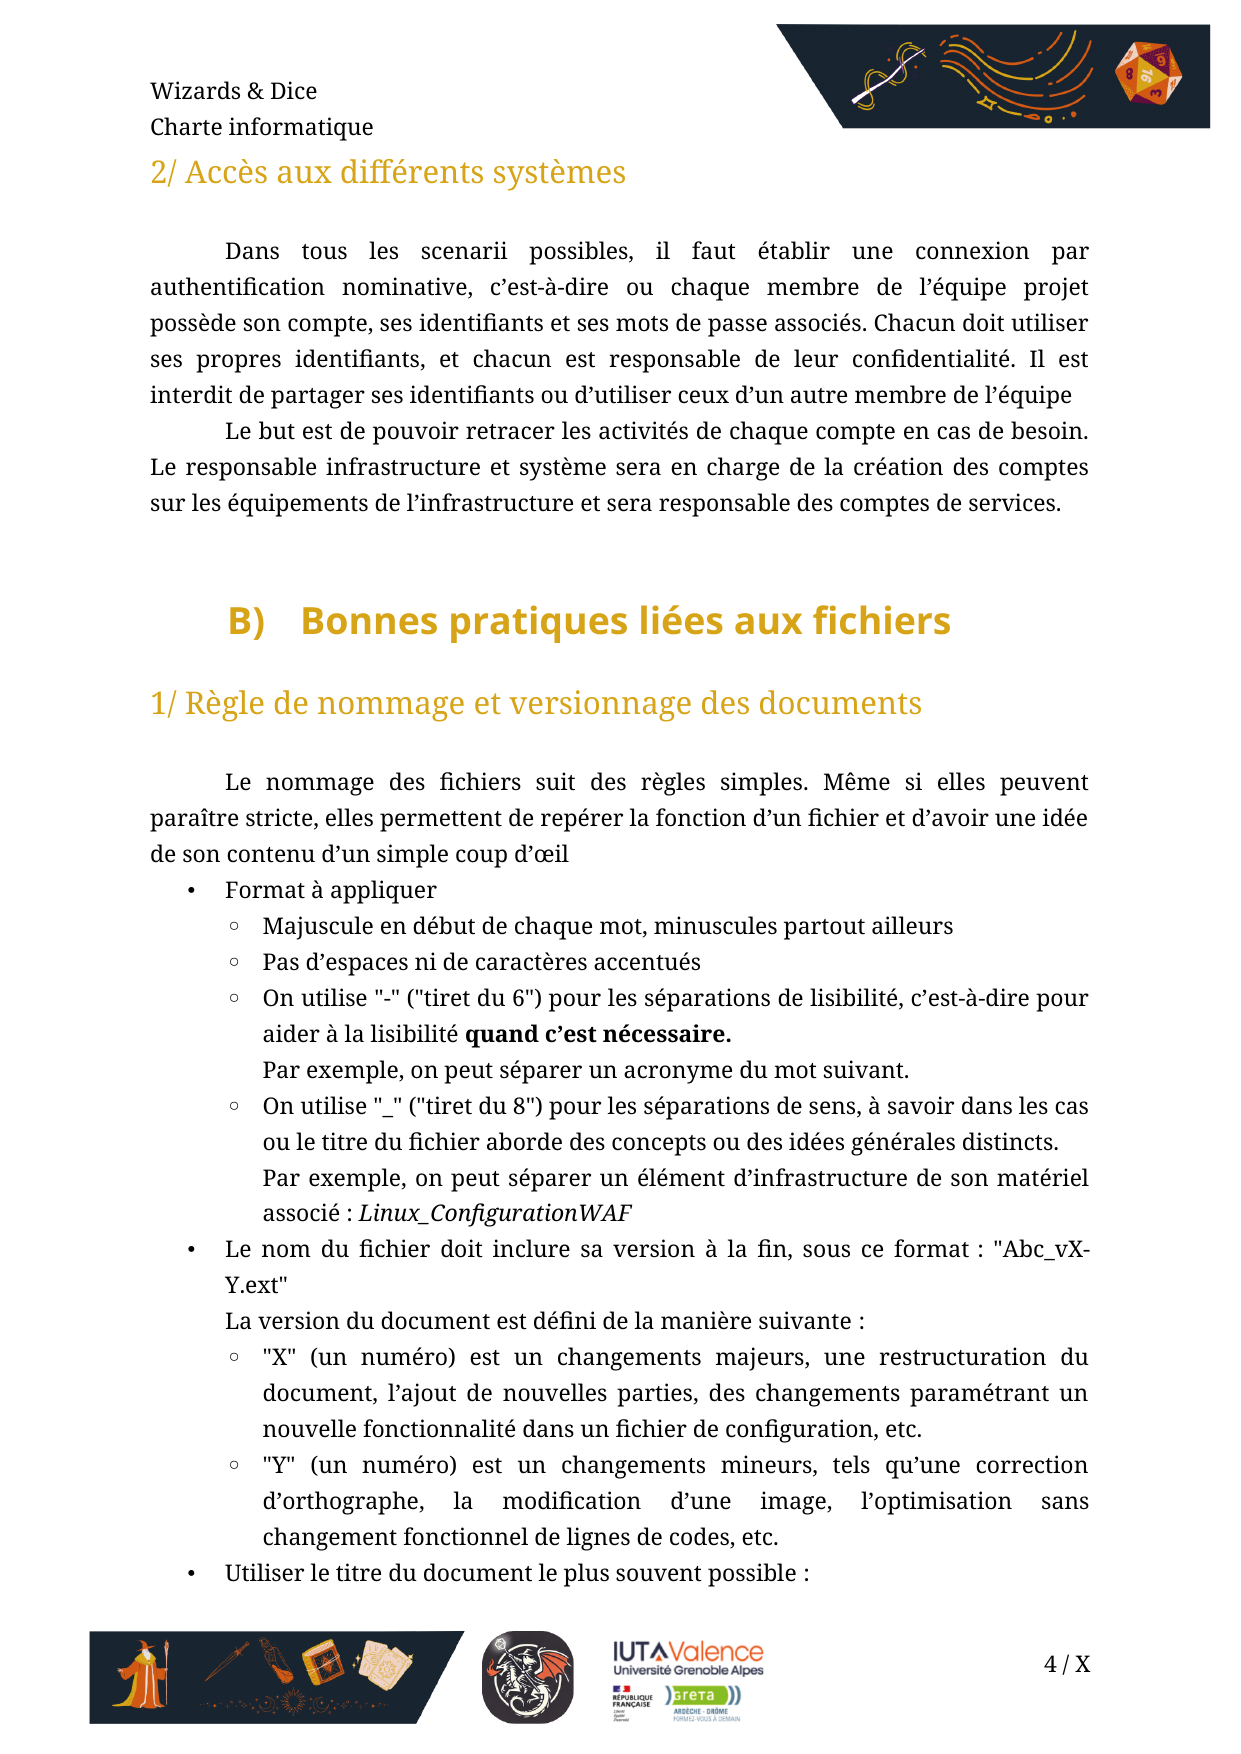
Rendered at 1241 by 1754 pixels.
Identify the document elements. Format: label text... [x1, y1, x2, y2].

list Le nom du fichier doit inclure sa version à la fin, sous ce format : "Abc_vX-Y.ext" [187, 1233, 1090, 1301]
list La version du document est défini de la manière suivante : [187, 1305, 1090, 1336]
text Le nommage des fichiers suit des règles simples. Même si elles peuvent paraître stricte, elles permettent de repérer la fonction d’un fichier et d’avoir une idée de son contenu d’un simple coup d’œil [150, 766, 1090, 869]
list On utilise "_" ("tiret du 8") pour les séparations de sens, à savoir dans les cas ou le titre du fichier aborde des concepts ou des idées générales distincts. [225, 1089, 1090, 1157]
text Le but est de pouvoir retracer les activités de chaque compte en cas de besoin. Le responsable infrastructure et système sera en charge de la création des comptes sur les équipements de l’infrastructure et sera responsable des comptes de services. [150, 414, 1090, 518]
subtitle Règle de nommage et versionnage des documents [150, 681, 1090, 724]
subtitle Bonnes pratiques liées aux fichiers [227, 594, 1090, 645]
list "Y" (un numéro) est un changements mineurs, tels qu’une correction d’orthographe, la modification d’une image, l’optimisation sans changement fonctionnel de lignes de codes, etc. [225, 1449, 1090, 1552]
list Par exemple, on peut séparer un acronyme du mot suivant. [225, 1054, 1090, 1085]
text Dans tous les scenarii possibles, il faut établir une connexion par authentification nominative, c’est-à-dire ou chaque membre de l’équipe projet possède son compte, ses identifiants et ses mots de passe associés. Chacun doit utiliser ses propres identifiants, et chacun est responsable de leur confidentialité. Il est interdit de partager ses identifiants ou d’utiliser ceux d’un autre membre de l’équipe [150, 235, 1090, 410]
list Par exemple, on peut séparer un élément d’infrastructure de son matériel associé : Linux_ConfigurationWAF [225, 1161, 1090, 1229]
list Majuscule en début de chaque mot, minuscules partout ailleurs [225, 910, 1090, 941]
list Utiliser le titre du document le plus souvent possible : [187, 1557, 1090, 1588]
subtitle Accès aux différents systèmes [150, 150, 1090, 193]
list "X" (un numéro) est un changements majeurs, une restructuration du document, l’ajout de nouvelles parties, des changements paramétrant un nouvelle fonctionnalité dans un fichier de configuration, etc. [225, 1341, 1090, 1444]
list On utilise "-" ("tiret du 6") pour les séparations de lisibilité, c’est-à-dire pour aider à la lisibilité quand c’est nécessaire. [225, 982, 1090, 1049]
picture [771, 21, 1218, 131]
picture [81, 1620, 788, 1733]
list Pas d’espaces ni de caractères accentués [225, 946, 1090, 977]
list Format à appliquer [187, 874, 1090, 905]
